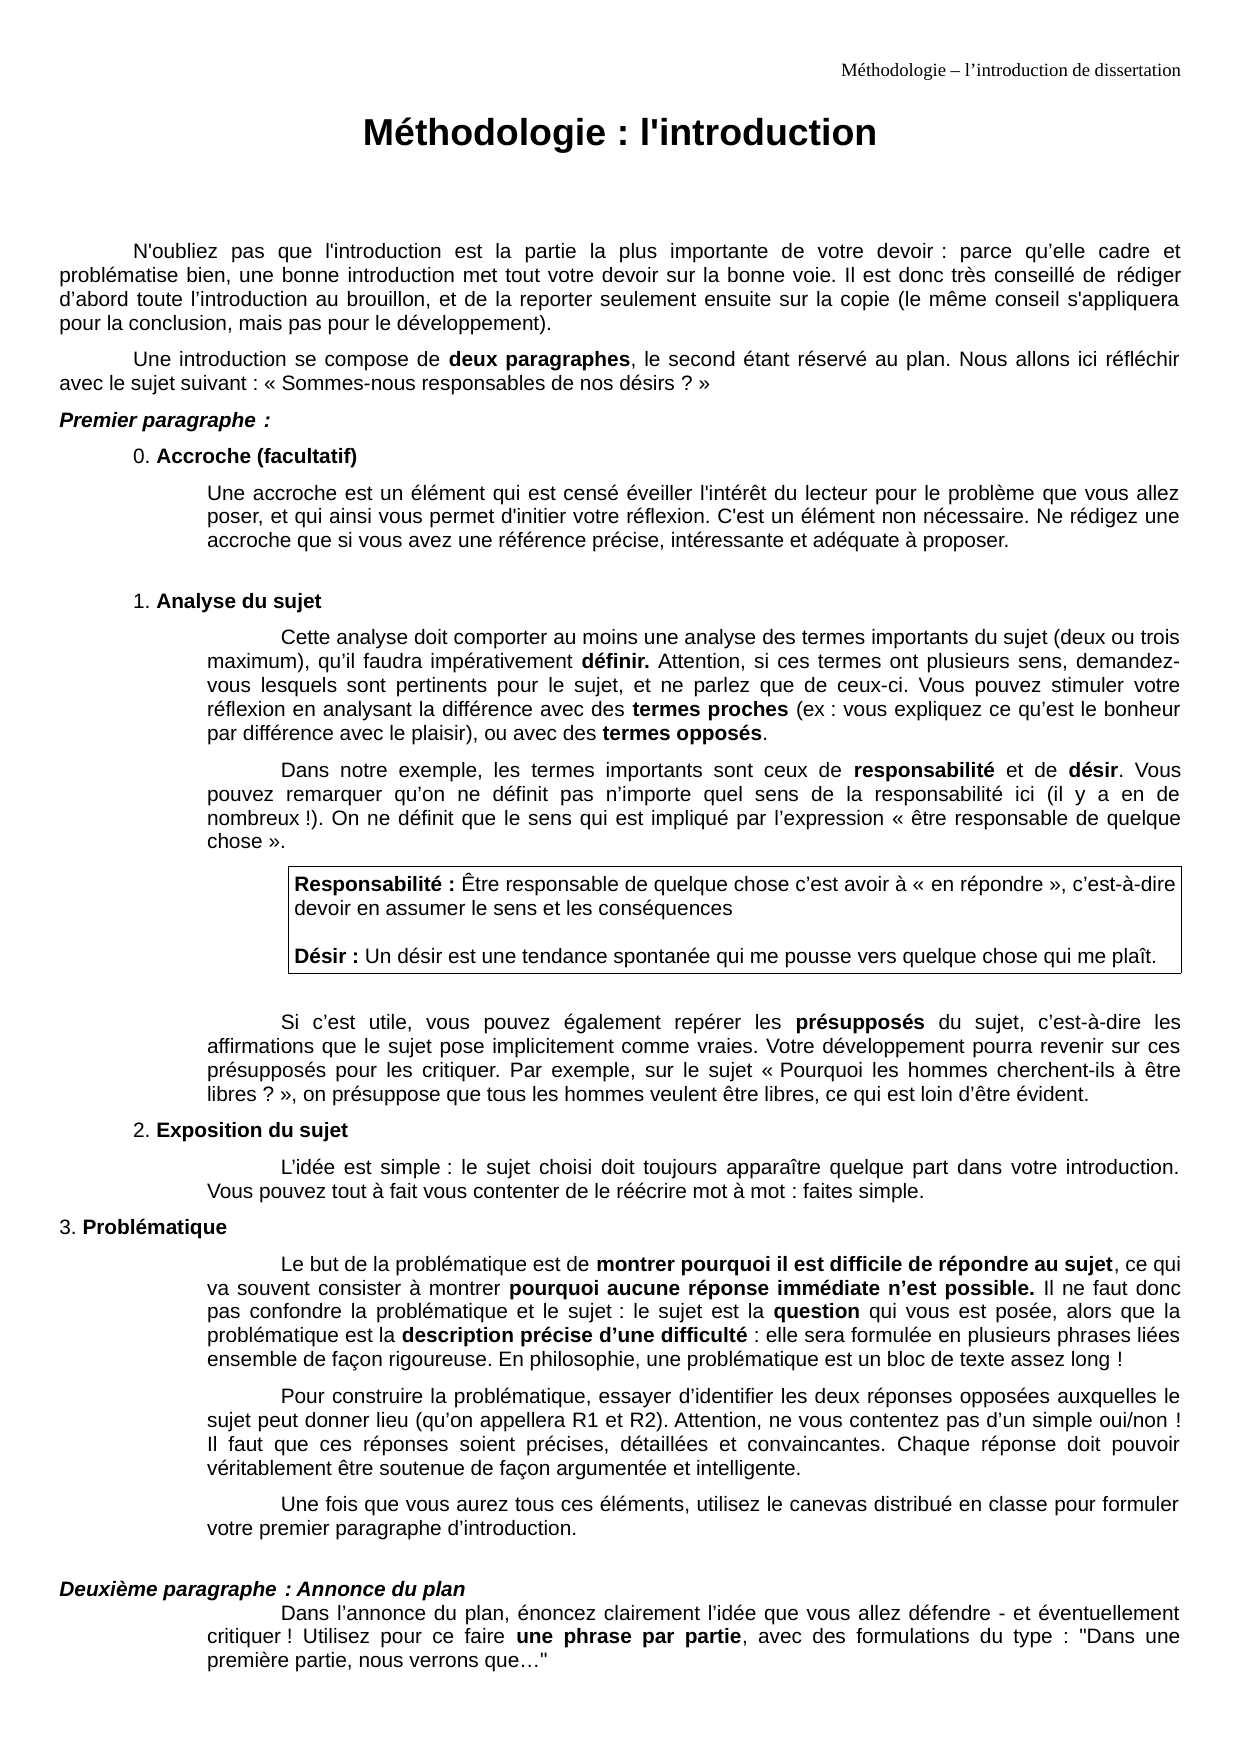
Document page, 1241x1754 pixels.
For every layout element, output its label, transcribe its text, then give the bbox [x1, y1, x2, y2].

text 3. Problématique [59, 1215, 1181, 1239]
text Cette analyse doit comporter au moins une analyse des termes importants du sujet (deux ou trois maximum), qu’il faudra impérativement définir. Attention, si ces termes ont plusieurs sens, demandez-vous lesquels sont pertinents pour le sujet, et ne parlez que de ceux-ci. Vous pouvez stimuler votre réflexion en analysant la différence avec des termes proches (ex : vous expliquez ce qu’est le bonheur par différence avec le plaisir), ou avec des termes opposés. [207, 625, 1181, 745]
text Une accroche est un élément qui est censé éveiller l'intérêt du lecteur pour le problème que vous allez poser, et qui ainsi vous permet d'initier votre réflexion. C'est un élément non nécessaire. Ne rédigez une accroche que si vous avez une référence précise, intéressante et adéquate à proposer. [207, 480, 1181, 552]
text Une introduction se compose de deux paragraphes, le second étant réservé au plan. Nous allons ici réfléchir avec le sujet suivant : « Sommes-nous responsables de nos désirs ? » [59, 347, 1181, 395]
text Le but de la problématique est de montrer pourquoi il est difficile de répondre au sujet, ce qui va souvent consister à montrer pourquoi aucune réponse immédiate n’est possible. Il ne faut donc pas confondre la problématique et le sujet : le sujet est la question qui vous est posée, alors que la problématique est la description précise d’une difficulté : elle sera formulée en plusieurs phrases liées ensemble de façon rigoureuse. En philosophie, une problématique est un bloc de texte assez long ! [207, 1251, 1181, 1371]
text Premier paragraphe : [59, 407, 1181, 431]
text 0. Accroche (facultatif) [133, 444, 1181, 468]
text L’idée est simple : le sujet choisi doit toujours apparaître quelque part dans votre introduction. Vous pouvez tout à fait vous contenter de le réécrire mot à mot : faites simple. [207, 1154, 1181, 1202]
text Dans l’annonce du plan, énoncez clairement l’idée que vous allez défendre - et éventuellement critiquer ! Utilisez pour ce faire une phrase par partie, avec des formulations du type : "Dans une première partie, nous verrons que…" [207, 1600, 1181, 1672]
text 1. Analyse du sujet [133, 565, 1181, 613]
text Pour construire la problématique, essayer d’identifier les deux réponses opposées auxquelles le sujet peut donner lieu (qu’on appellera R1 et R2). Attention, ne vous contentez pas d’un simple oui/non ! Il faut que ces réponses soient précises, détaillées et convaincantes. Chaque réponse doit pouvoir véritablement être soutenue de façon argumentée et intelligente. [207, 1384, 1181, 1479]
text Méthodologie : l'introduction [59, 110, 1181, 153]
text 2. Exposition du sujet [133, 1118, 1181, 1142]
text N'oubliez pas que l'introduction est la partie la plus importante de votre devoir : parce qu’elle cadre et problématise bien, une bonne introduction met tout votre devoir sur la bonne voie. Il est donc très conseillé de rédiger d’abord toute l’introduction au brouillon, et de la reporter seulement ensuite sur la copie (le même conseil s'appliquera pour la conclusion, mais pas pour le développement). [59, 239, 1181, 334]
text Deuxième paragraphe : Annonce du plan [59, 1576, 1181, 1600]
table_header Responsabilité : Être responsable de quelque chose c’est avoir à « en répondre », c’est-à-dire devoir en assumer le sens et les conséquences Désir : Un désir est une tendance spontanée qui me pousse vers quelque chose qui me plaît. [289, 867, 1181, 973]
text Dans notre exemple, les termes importants sont ceux de responsabilité et de désir. Vous pouvez remarquer qu’on ne définit pas n’importe quel sens de la responsabilité ici (il y a en de nombreux !). On ne définit que le sens qui est impliqué par l’expression « être responsable de quelque chose ». [207, 757, 1181, 853]
text Une fois que vous aurez tous ces éléments, utilisez le canevas distribué en classe pour formuler votre premier paragraphe d’introduction. [207, 1492, 1181, 1540]
text Si c’est utile, vous pouvez également repérer les présupposés du sujet, c’est-à-dire les affirmations que le sujet pose implicitement comme vraies. Votre développement pourra revenir sur ces présupposés pour les critiquer. Par exemple, sur le sujet « Pourquoi les hommes cherchent-ils à être libres ? », on présuppose que tous les hommes veulent être libres, ce qui est loin d’être évident. [207, 1010, 1181, 1106]
